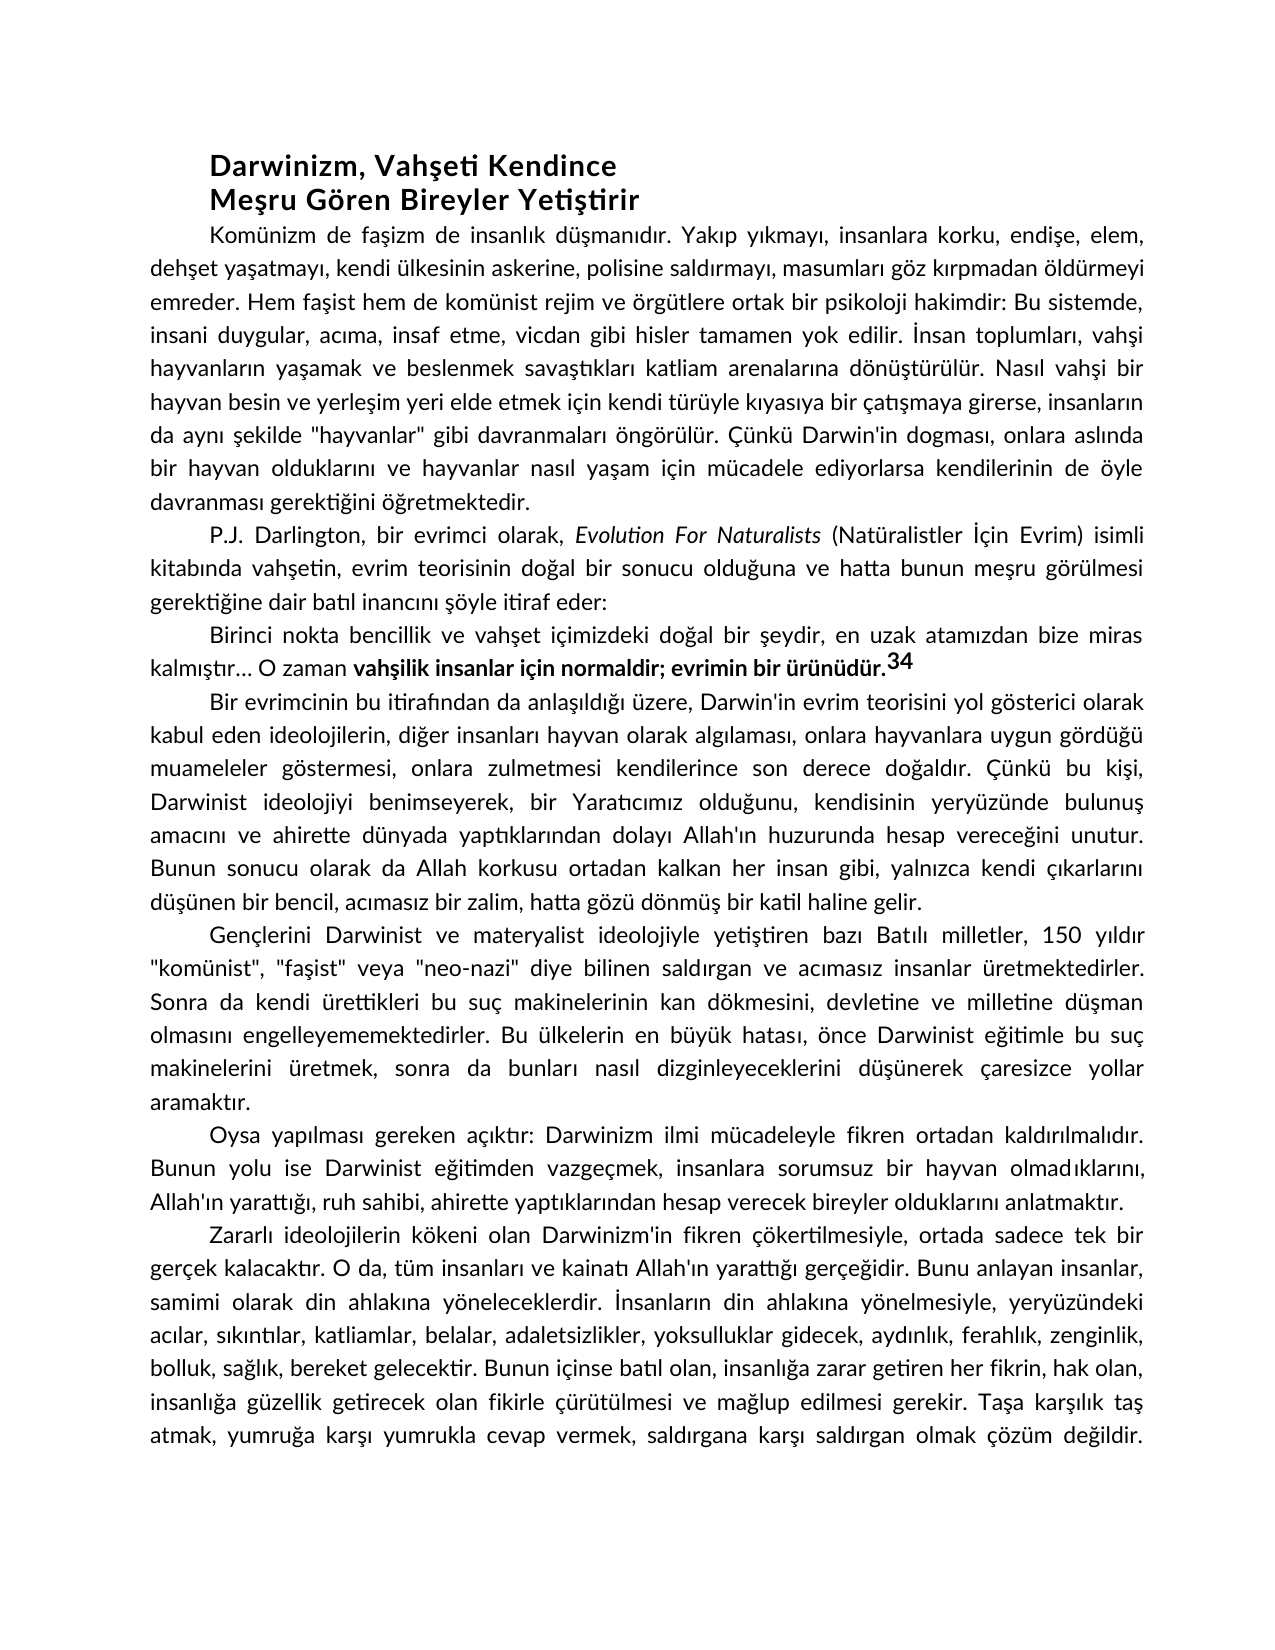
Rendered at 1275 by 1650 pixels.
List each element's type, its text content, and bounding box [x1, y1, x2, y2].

text P.J. Darlington, bir evrimci olarak, Evolution For Naturalists (Natüralistler İçin Evrim) isimli kitabında vahşetin, evrim teorisinin doğal bir sonucu olduğuna ve hatta bunun meşru görülmesi gerektiğine dair batıl inancını şöyle itiraf eder: [150, 517, 1145, 617]
text Darwinizm, Vahşeti Kendince [150, 150, 1145, 183]
text Oysa yapılması gereken açıktır: Darwinizm ilmi mücadeleyle fikren ortadan kaldırılmalıdır. Bunun yolu ise Darwinist eğitimden vazgeçmek, insanlara sorumsuz bir hayvan olmadıklarını, Allah'ın yarattığı, ruh sahibi, ahirette yaptıklarından hesap verecek bireyler olduklarını anlatmaktır. [150, 1117, 1145, 1217]
text Komünizm de faşizm de insanlık düşmanıdır. Yakıp yıkmayı, insanlara korku, endişe, elem, dehşet yaşatmayı, kendi ülkesinin askerine, polisine saldırmayı, masumları göz kırpmadan öldürmeyi emreder. Hem faşist hem de komünist rejim ve örgütlere ortak bir psikoloji hakimdir: Bu sistemde, insani duygular, acıma, insaf etme, vicdan gibi hisler tamamen yok edilir. İnsan toplumları, vahşi hayvanların yaşamak ve beslenmek savaştıkları katliam arenalarına dönüştürülür. Nasıl vahşi bir hayvan besin ve yerleşim yeri elde etmek için kendi türüyle kıyasıya bir çatışmaya girerse, insanların da aynı şekilde "hayvanlar" gibi davranmaları öngörülür. Çünkü Darwin'in dogması, onlara aslında bir hayvan olduklarını ve hayvanlar nasıl yaşam için mücadele ediyorlarsa kendilerinin de öyle davranması gerektiğini öğretmektedir. [150, 217, 1145, 517]
text Bir evrimcinin bu itirafından da anlaşıldığı üzere, Darwin'in evrim teorisini yol gösterici olarak kabul eden ideolojilerin, diğer insanları hayvan olarak algılaması, onlara hayvanlara uygun gördüğü muameleler göstermesi, onlara zulmetmesi kendilerince son derece doğaldır. Çünkü bu kişi, Darwinist ideolojiyi benimseyerek, bir Yaratıcımız olduğunu, kendisinin yeryüzünde bulunuş amacını ve ahirette dünyada yaptıklarından dolayı Allah'ın huzurunda hesap vereceğini unutur. Bunun sonucu olarak da Allah korkusu ortadan kalkan her insan gibi, yalnızca kendi çıkarlarını düşünen bir bencil, acımasız bir zalim, hatta gözü dönmüş bir katil haline gelir. [150, 683, 1145, 917]
text Birinci nokta bencillik ve vahşet içimizdeki doğal bir şeydir, en uzak atamızdan bize miras kalmıştır… O zaman vahşilik insanlar için normaldir; evrimin bir ürünüdür.34 [150, 617, 1145, 683]
text Meşru Gören Bireyler Yetiştirir [150, 183, 1145, 217]
text Zararlı ideolojilerin kökeni olan Darwinizm'in fikren çökertilmesiyle, ortada sadece tek bir gerçek kalacaktır. O da, tüm insanları ve kainatı Allah'ın yarattığı gerçeğidir. Bunu anlayan insanlar, samimi olarak din ahlakına yöneleceklerdir. İnsanların din ahlakına yönelmesiyle, yeryüzündeki acılar, sıkıntılar, katliamlar, belalar, adaletsizlikler, yoksulluklar gidecek, aydınlık, ferahlık, zenginlik, bolluk, sağlık, bereket gelecektir. Bunun içinse batıl olan, insanlığa zarar getiren her fikrin, hak olan, insanlığa güzellik getirecek olan fikirle çürütülmesi ve mağlup edilmesi gerekir. Taşa karşılık taş atmak, yumruğa karşı yumrukla cevap vermek, saldırgana karşı saldırgan olmak çözüm değildir. [150, 1217, 1145, 1450]
text Gençlerini Darwinist ve materyalist ideolojiyle yetiştiren bazı Batılı milletler, 150 yıldır "komünist", "faşist" veya "neo-nazi" diye bilinen saldırgan ve acımasız insanlar üretmektedirler. Sonra da kendi ürettikleri bu suç makinelerinin kan dökmesini, devletine ve milletine düşman olmasını engelleyememektedirler. Bu ülkelerin en büyük hatası, önce Darwinist eğitimle bu suç makinelerini üretmek, sonra da bunları nasıl dizginleyeceklerini düşünerek çaresizce yollar aramaktır. [150, 917, 1145, 1117]
